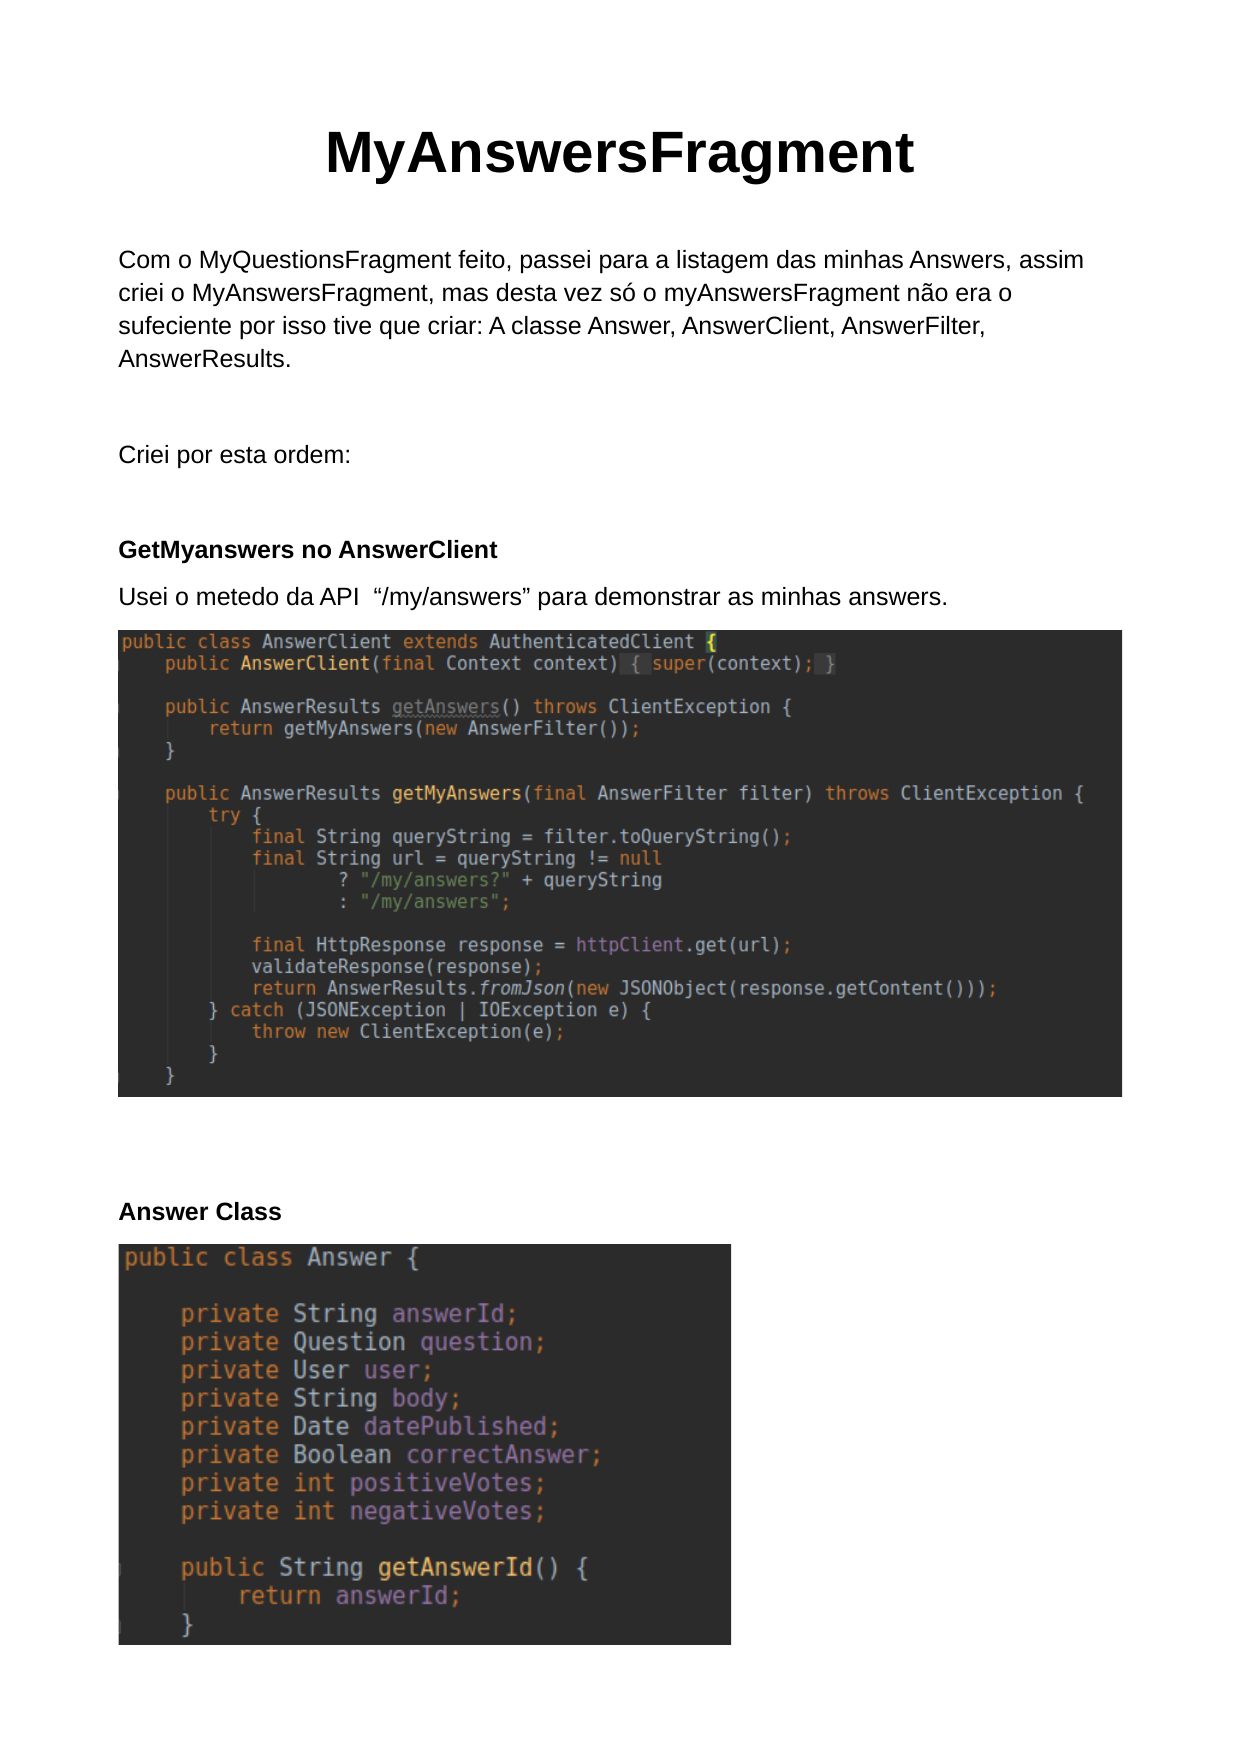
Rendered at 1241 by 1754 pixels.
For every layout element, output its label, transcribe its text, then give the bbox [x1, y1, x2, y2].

text Answer Class [118, 1197, 1122, 1225]
subtitle MyAnswersFragment [118, 118, 1122, 185]
text Com o MyQuestionsFragment feito, passei para a listagem das minhas Answers, assim criei o MyAnswersFragment, mas desta vez só o myAnswersFragment não era o sufeciente por isso tive que criar: A classe Answer, AnswerClient, AnswerFilter, AnswerResults. [118, 245, 1122, 373]
picture [118, 630, 1123, 1097]
text Criei por esta ordem: [118, 439, 1122, 468]
text Usei o metedo da API “/my/answers” para demonstrar as minhas answers. [118, 582, 1122, 611]
text GetMyanswers no AnswerClient [118, 535, 1122, 563]
picture [118, 1244, 732, 1645]
